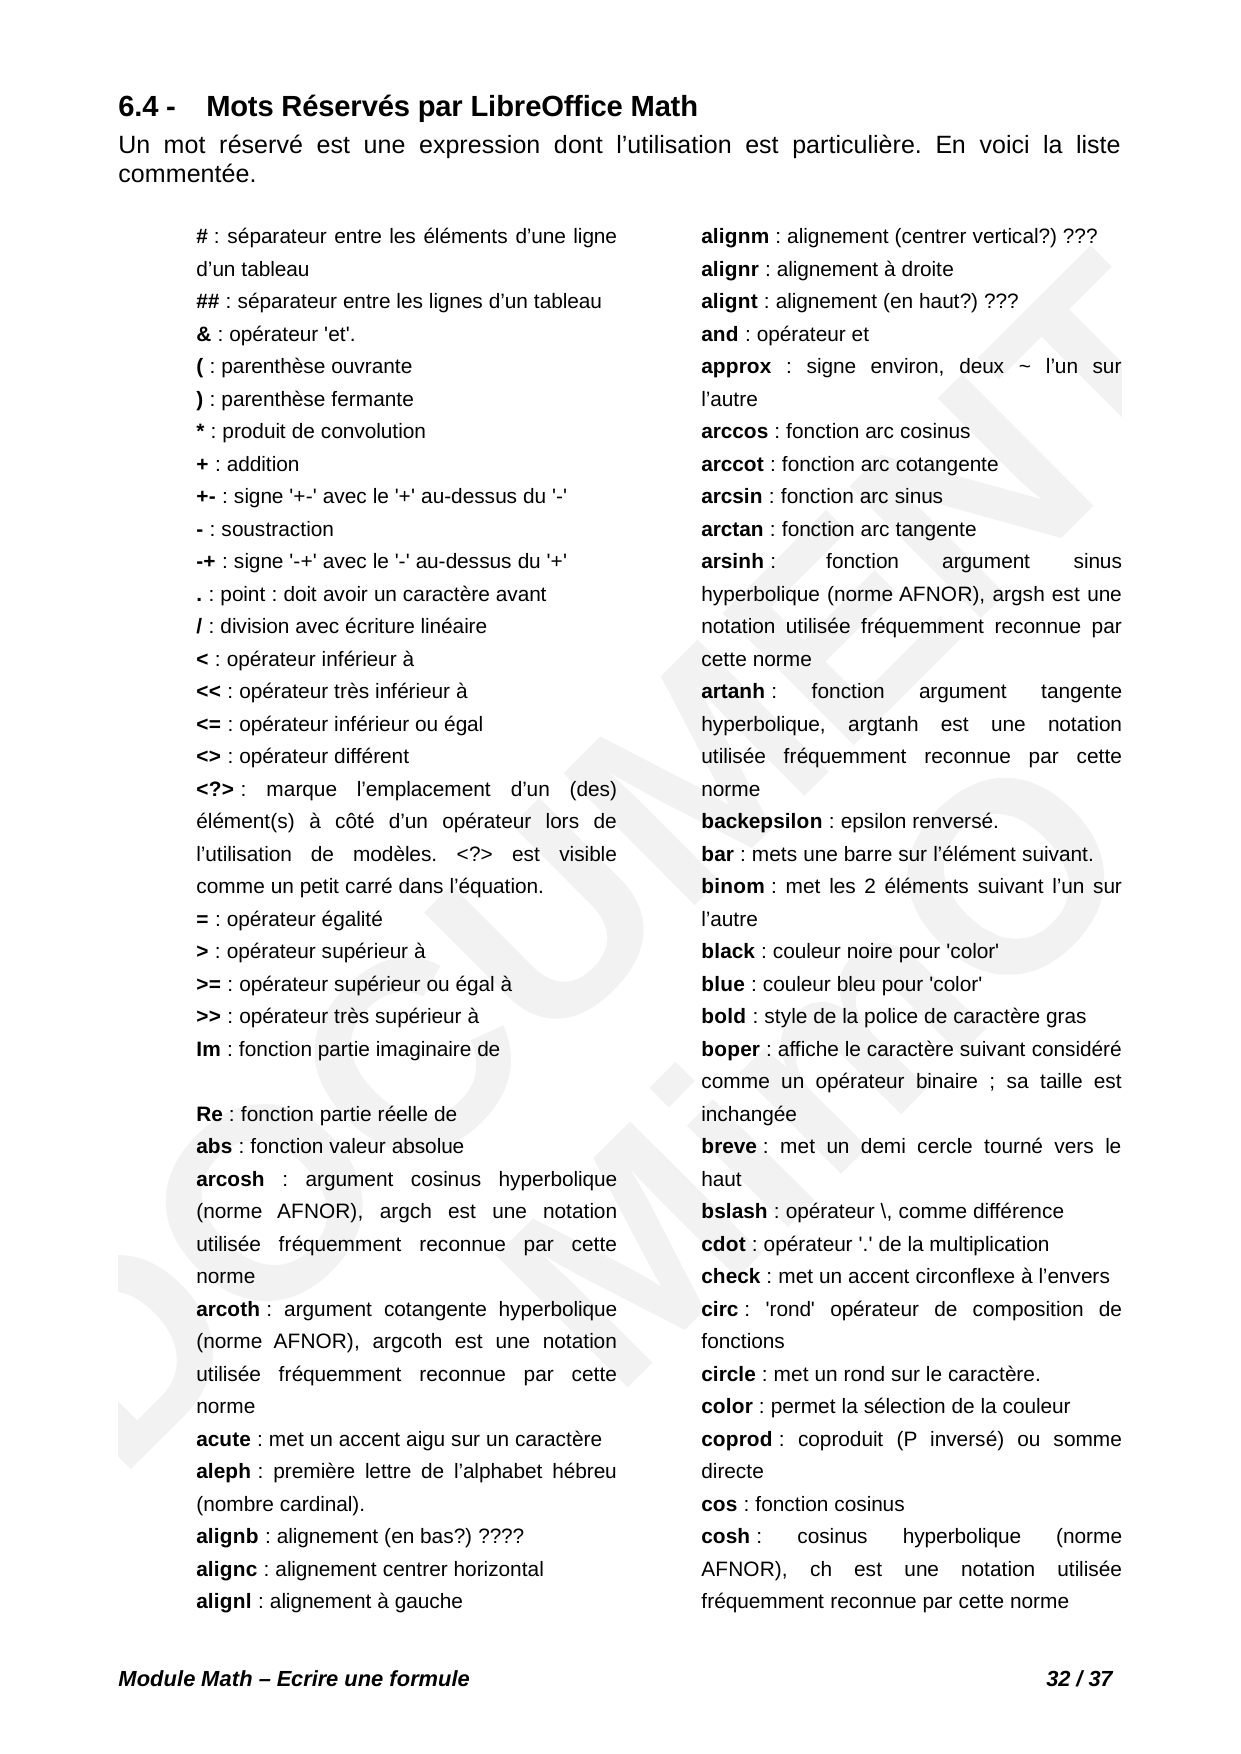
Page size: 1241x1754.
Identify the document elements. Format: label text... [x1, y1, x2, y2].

text cdot : opérateur '.' de la multiplication [701, 1225, 1122, 1257]
text cos : fonction cosinus [701, 1485, 1122, 1517]
text alignr : alignement à droite [701, 250, 1122, 282]
text bar : mets une barre sur l’élément suivant. [701, 835, 1122, 867]
text <> : opérateur différent [196, 737, 617, 770]
text -+ : signe '-+' avec le '-' au-dessus du '+' [196, 542, 617, 575]
text alignl : alignement à gauche [196, 1582, 617, 1615]
text # : séparateur entre les éléments d’une ligne d’un tableau [196, 217, 617, 282]
text backepsilon : epsilon renversé. [701, 802, 1122, 835]
text circ : 'rond' opérateur de composition de fonctions [701, 1290, 1122, 1355]
text alignt : alignement (en haut?) ??? [701, 282, 1122, 315]
text breve : met un demi cercle tourné vers le haut [701, 1127, 1122, 1192]
text arcoth : argument cotangente hyperbolique (norme AFNOR), argcoth est une notation utilisée fréquemment reconnue par cette norme [196, 1290, 617, 1420]
text . : point : doit avoir un caractère avant [196, 575, 617, 607]
subtitle Mots Réservés par LibreOffice Math [118, 88, 1122, 122]
text artanh : fonction argument tangente hyperbolique, argtanh est une notation utilisée fréquemment reconnue par cette norme [701, 672, 1122, 802]
text alignb : alignement (en bas?) ???? [196, 1517, 617, 1550]
text blue : couleur bleu pour 'color' [701, 965, 1122, 997]
text arcosh : argument cosinus hyperbolique (norme AFNOR), argch est une notation utilisée fréquemment reconnue par cette norme [196, 1160, 617, 1290]
text bold : style de la police de caractère gras [701, 997, 1122, 1030]
text > : opérateur supérieur à [196, 932, 617, 965]
text - : soustraction [196, 510, 617, 542]
text black : couleur noire pour 'color' [701, 932, 1122, 965]
text = : opérateur égalité [196, 900, 617, 932]
text and : opérateur et [701, 315, 1122, 347]
text color : permet la sélection de la couleur [701, 1387, 1122, 1420]
text << : opérateur très inférieur à [196, 672, 617, 705]
text +- : signe '+-' avec le '+' au-dessus du '-' [196, 477, 617, 510]
text Un mot réservé est une expression dont l’utilisation est particulière. En voici la liste commentée. [118, 130, 1122, 188]
text acute : met un accent aigu sur un caractère [196, 1420, 617, 1452]
text Im : fonction partie imaginaire de [196, 1030, 617, 1062]
text * : produit de convolution [196, 412, 617, 445]
text & : opérateur 'et'. [196, 315, 617, 347]
text arccot : fonction arc cotangente [701, 445, 1122, 477]
text arccos : fonction arc cosinus [701, 412, 1122, 445]
text / : division avec écriture linéaire [196, 607, 617, 640]
text <= : opérateur inférieur ou égal [196, 705, 617, 737]
text abs : fonction valeur absolue [196, 1127, 617, 1160]
text check : met un accent circonflexe à l’envers [701, 1257, 1122, 1290]
text <?> : marque l’emplacement d’un (des) élément(s) à côté d’un opérateur lors de l’utilisation de modèles. <?> est visible comme un petit carré dans l’équation. [196, 770, 617, 900]
text >> : opérateur très supérieur à [196, 997, 617, 1030]
text circle : met un rond sur le caractère. [701, 1355, 1122, 1387]
text alignm : alignement (centrer vertical?) ??? [701, 217, 1122, 250]
text + : addition [196, 445, 617, 477]
text ) : parenthèse fermante [196, 380, 617, 412]
text cosh : cosinus hyperbolique (norme AFNOR), ch est une notation utilisée fréquemment reconnue par cette norme [701, 1517, 1122, 1615]
text approx : signe environ, deux ~ l’un sur l’autre [701, 347, 1122, 412]
text Re : fonction partie réelle de [196, 1095, 617, 1127]
text arsinh : fonction argument sinus hyperbolique (norme AFNOR), argsh est une notation utilisée fréquemment reconnue par cette norme [701, 542, 1122, 672]
text arctan : fonction arc tangente [701, 510, 1122, 542]
text arcsin : fonction arc sinus [701, 477, 1122, 510]
text bslash : opérateur \, comme différence [701, 1192, 1122, 1225]
text ## : séparateur entre les lignes d’un tableau [196, 282, 617, 315]
text < : opérateur inférieur à [196, 640, 617, 672]
text ( : parenthèse ouvrante [196, 347, 617, 380]
text aleph : première lettre de l’alphabet hébreu (nombre cardinal). [196, 1452, 617, 1517]
text >= : opérateur supérieur ou égal à [196, 965, 617, 997]
text alignc : alignement centrer horizontal [196, 1550, 617, 1582]
text boper : affiche le caractère suivant considéré comme un opérateur binaire ; sa taille est inchangée [701, 1030, 1122, 1127]
text binom : met les 2 éléments suivant l’un sur l’autre [701, 867, 1122, 932]
text coprod : coproduit (P inversé) ou somme directe [701, 1420, 1122, 1485]
